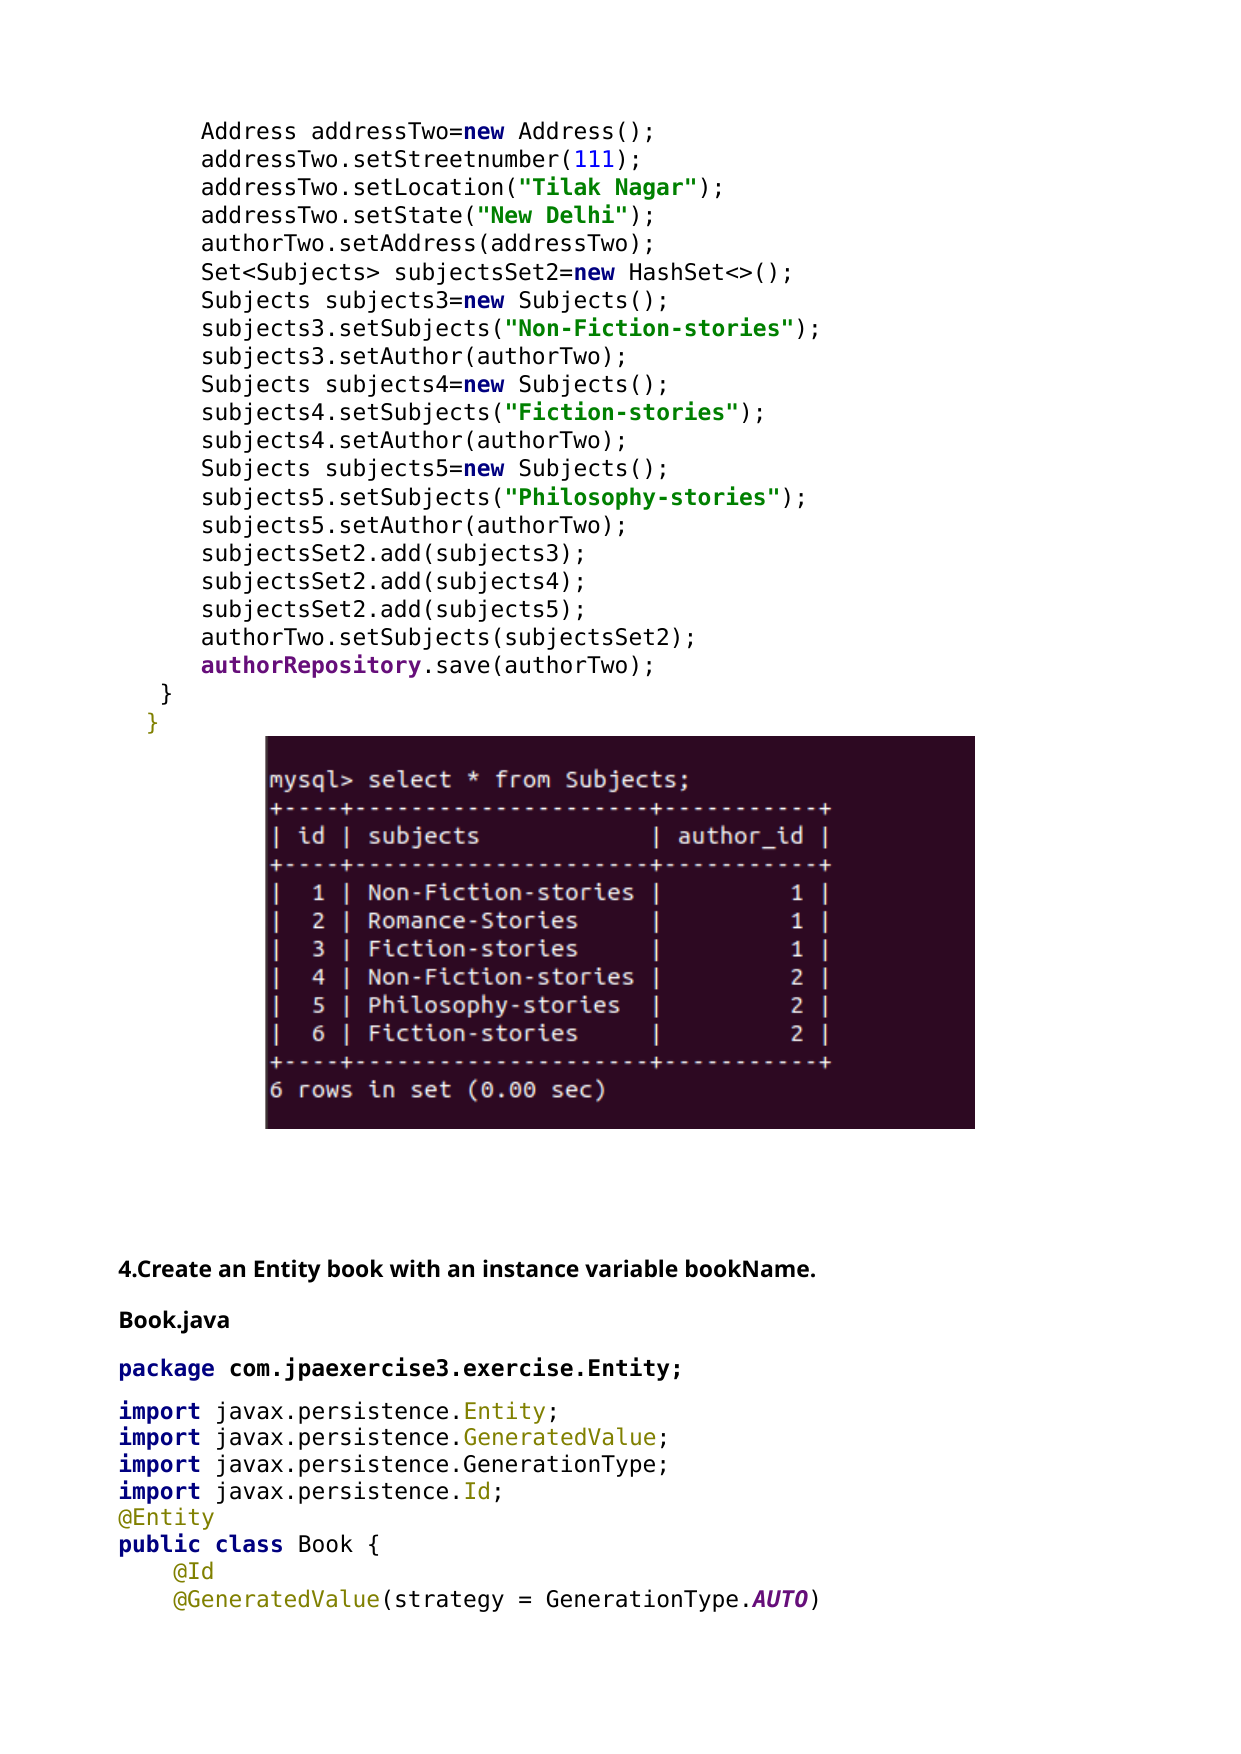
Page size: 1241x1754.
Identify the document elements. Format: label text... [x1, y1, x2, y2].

text authorRepository.save(authorTwo); [118, 652, 1122, 681]
text Address addressTwo=new Address(); [118, 118, 1122, 146]
text subjectsSet2.add(subjects4); [118, 568, 1122, 596]
text subjects5.setSubjects("Philosophy-stories"); [118, 484, 1122, 512]
text subjectsSet2.add(subjects5); [118, 596, 1122, 624]
text Subjects subjects4=new Subjects(); [118, 371, 1122, 399]
text authorTwo.setAddress(addressTwo); [118, 231, 1122, 259]
text subjectsSet2.add(subjects3); [118, 540, 1122, 568]
text } [118, 709, 1122, 737]
text Book.java [118, 1304, 1122, 1335]
text Subjects subjects5=new Subjects(); [118, 456, 1122, 484]
text public class Book { [118, 1531, 1122, 1558]
text @GeneratedValue(strategy = GenerationType.AUTO) [118, 1586, 1122, 1614]
text package com.jpaexercise3.exercise.Entity; [118, 1356, 1122, 1382]
text addressTwo.setLocation("Tilak Nagar"); [118, 174, 1122, 202]
text import javax.persistence.GenerationType; [118, 1451, 1122, 1478]
text subjects4.setAuthor(authorTwo); [118, 427, 1122, 456]
text subjects5.setAuthor(authorTwo); [118, 512, 1122, 540]
text @Id [118, 1558, 1122, 1586]
text subjects4.setSubjects("Fiction-stories"); [118, 399, 1122, 427]
picture [265, 736, 975, 1129]
text 4.Create an Entity book with an instance variable bookName. [118, 1252, 1122, 1284]
text import javax.persistence.Entity; [118, 1398, 1122, 1424]
text addressTwo.setState("New Delhi"); [118, 202, 1122, 231]
text subjects3.setSubjects("Non-Fiction-stories"); [118, 315, 1122, 343]
text import javax.persistence.GeneratedValue; [118, 1424, 1122, 1451]
text } [118, 681, 1122, 709]
text addressTwo.setStreetnumber(111); [118, 146, 1122, 174]
text @Entity [118, 1504, 1122, 1531]
text authorTwo.setSubjects(subjectsSet2); [118, 624, 1122, 652]
text Set<Subjects> subjectsSet2=new HashSet<>(); [118, 259, 1122, 287]
text Subjects subjects3=new Subjects(); [118, 287, 1122, 315]
text import javax.persistence.Id; [118, 1478, 1122, 1504]
text subjects3.setAuthor(authorTwo); [118, 343, 1122, 371]
